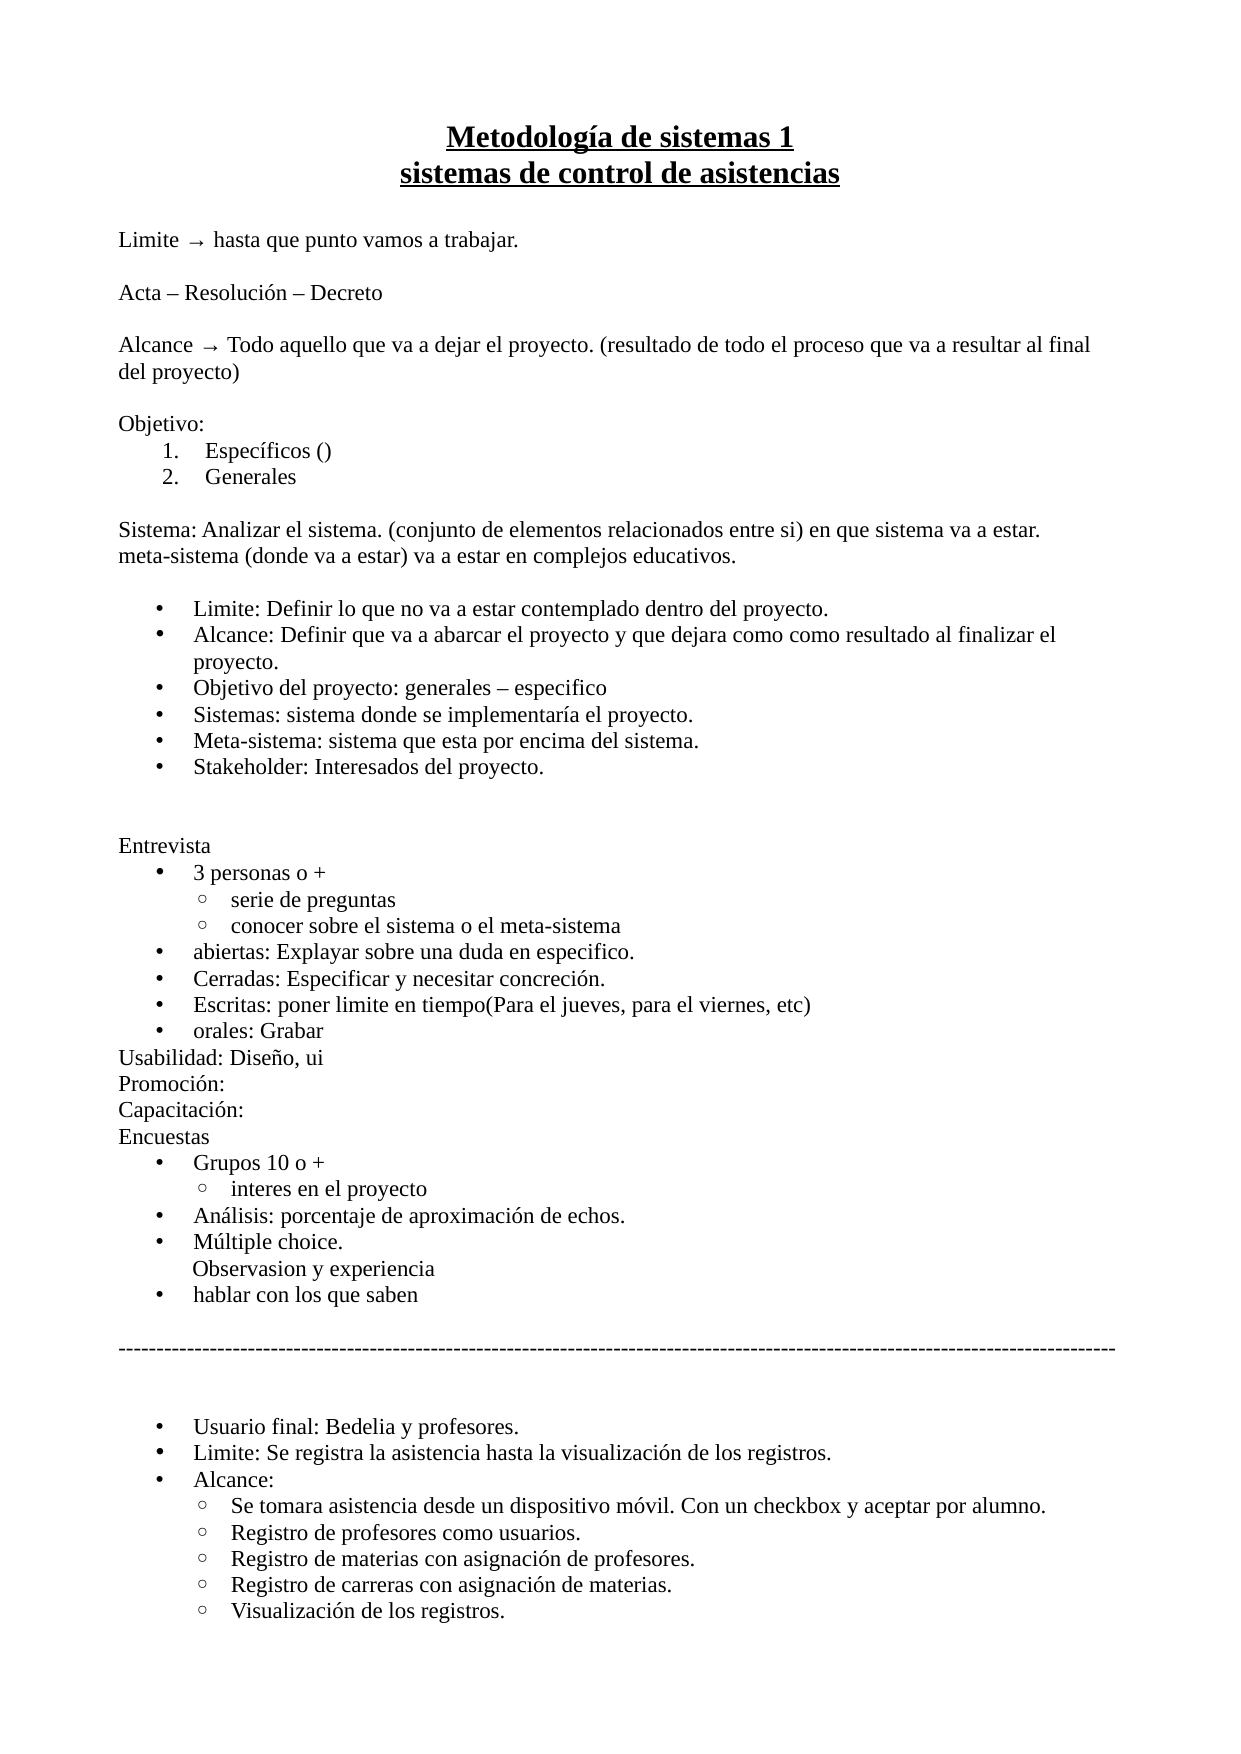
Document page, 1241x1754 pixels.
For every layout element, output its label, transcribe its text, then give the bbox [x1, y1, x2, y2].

list serie de preguntas [193, 886, 1122, 912]
text Metodología de sistemas 1 [118, 118, 1122, 154]
list orales: Grabar [156, 1017, 1122, 1044]
list Visualización de los registros. [193, 1598, 1122, 1624]
text sistemas de control de asistencias [118, 154, 1122, 190]
text Alcance → Todo aquello que va a dejar el proyecto. (resultado de todo el proceso que va a resultar al final del proyecto) [118, 331, 1122, 384]
text Entrevista [118, 832, 1122, 859]
list Stakeholder: Interesados del proyecto. [156, 753, 1122, 780]
text Usabilidad: Diseño, ui [118, 1044, 1122, 1070]
list conocer sobre el sistema o el meta-sistema [193, 912, 1122, 938]
list Escritas: poner limite en tiempo(Para el jueves, para el viernes, etc) [156, 991, 1122, 1017]
text ----------------------------------------------------------------------------------------------------------------------------------- [118, 1334, 1122, 1360]
list Se tomara asistencia desde un dispositivo móvil. Con un checkbox y aceptar por alumno. [193, 1492, 1122, 1518]
list Análisis: porcentaje de aproximación de echos. [156, 1202, 1122, 1228]
list Generales [162, 463, 1122, 489]
list hablar con los que saben [156, 1281, 1122, 1307]
text Limite → hasta que punto vamos a trabajar. [118, 226, 1122, 252]
list Múltiple choice. [156, 1228, 1122, 1254]
text meta-sistema (donde va a estar) va a estar en complejos educativos. [118, 542, 1122, 568]
text Objetivo: [118, 410, 1122, 437]
list Registro de profesores como usuarios. [193, 1518, 1122, 1545]
list Objetivo del proyecto: generales – especifico [156, 674, 1122, 701]
list Usuario final: Bedelia y profesores. [156, 1413, 1122, 1439]
list Sistemas: sistema donde se implementaría el proyecto. [156, 701, 1122, 727]
text Acta – Resolución – Decreto [118, 279, 1122, 305]
list Meta-sistema: sistema que esta por encima del sistema. [156, 727, 1122, 753]
text Encuestas [118, 1123, 1122, 1149]
list interes en el proyecto [193, 1176, 1122, 1202]
text Sistema: Analizar el sistema. (conjunto de elementos relacionados entre si) en que sistema va a estar. [118, 516, 1122, 542]
list Alcance: [156, 1466, 1122, 1492]
list Grupos 10 o + [156, 1149, 1122, 1176]
list Limite: Se registra la asistencia hasta la visualización de los registros. [156, 1439, 1122, 1466]
list Limite: Definir lo que no va a estar contemplado dentro del proyecto. [156, 595, 1122, 621]
text Capacitación: [118, 1096, 1122, 1123]
list Registro de carreras con asignación de materias. [193, 1571, 1122, 1598]
list Registro de materias con asignación de profesores. [193, 1545, 1122, 1571]
list Específicos () [162, 437, 1122, 463]
text Promoción: [118, 1070, 1122, 1096]
list Cerradas: Especificar y necesitar concreción. [156, 965, 1122, 991]
list abiertas: Explayar sobre una duda en especifico. [156, 938, 1122, 965]
list 3 personas o + [156, 859, 1122, 886]
text Observasion y experiencia [118, 1254, 1122, 1281]
list Alcance: Definir que va a abarcar el proyecto y que dejara como como resultado al finalizar el proyecto. [156, 621, 1122, 674]
